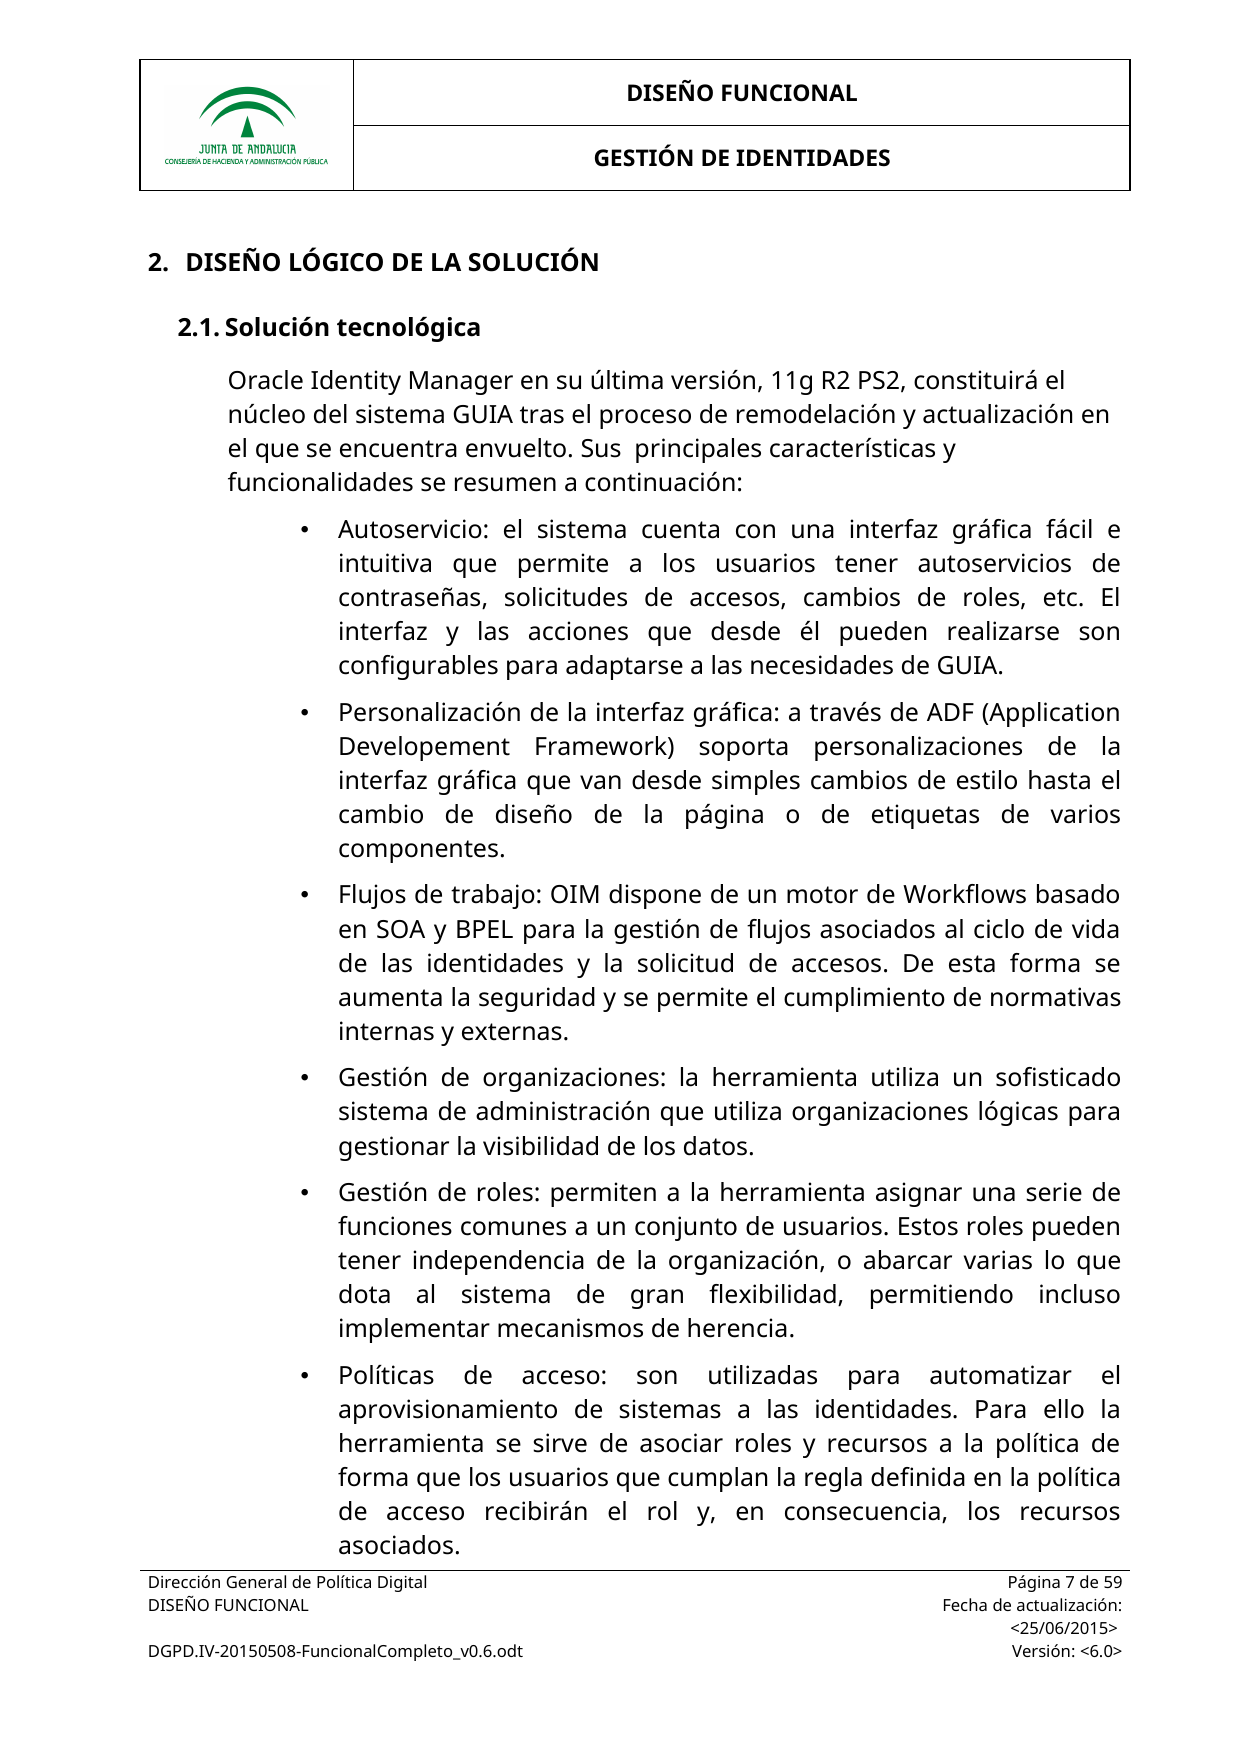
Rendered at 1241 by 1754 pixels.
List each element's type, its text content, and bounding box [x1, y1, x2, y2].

subtitle Solución tecnológica [177, 310, 1122, 344]
list Flujos de trabajo: OIM dispone de un motor de Workflows basado en SOA y BPEL para la gestión de flujos asociados al ciclo de vida de las identidades y la solicitud de accesos. De esta forma se aumenta la seguridad y se permite el cumplimiento de normativas internas y externas. [300, 877, 1122, 1047]
list Autoservicio: el sistema cuenta con una interfaz gráfica fácil e intuitiva que permite a los usuarios tener autoservicios de contraseñas, solicitudes de accesos, cambios de roles, etc. El interfaz y las acciones que desde él pueden realizarse son configurables para adaptarse a las necesidades de GUIA. [300, 512, 1122, 682]
list Políticas de acceso: son utilizadas para automatizar el aprovisionamiento de sistemas a las identidades. Para ello la herramienta se sirve de asociar roles y recursos a la política de forma que los usuarios que cumplan la regla definida en la política de acceso recibirán el rol y, en consecuencia, los recursos asociados. [300, 1357, 1122, 1562]
list Personalización de la interfaz gráfica: a través de ADF (Application Developement Framework) soporta personalizaciones de la interfaz gráfica que van desde simples cambios de estilo hasta el cambio de diseño de la página o de etiquetas de varios componentes. [300, 694, 1122, 865]
picture [164, 85, 330, 165]
subtitle DISEÑO LÓGICO DE LA SOLUCIÓN [148, 245, 1122, 279]
list Gestión de organizaciones: la herramienta utiliza un sofisticado sistema de administración que utiliza organizaciones lógicas para gestionar la visibilidad de los datos. [300, 1060, 1122, 1162]
list Gestión de roles: permiten a la herramienta asignar una serie de funciones comunes a un conjunto de usuarios. Estos roles pueden tener independencia de la organización, o abarcar varias lo que dota al sistema de gran flexibilidad, permitiendo incluso implementar mecanismos de herencia. [300, 1175, 1122, 1345]
list Oracle Identity Manager en su última versión, 11g R2 PS2, constituirá el núcleo del sistema GUIA tras el proceso de remodelación y actualización en el que se encuentra envuelto. Sus principales características y funcionalidades se resumen a continuación: [227, 363, 1122, 499]
